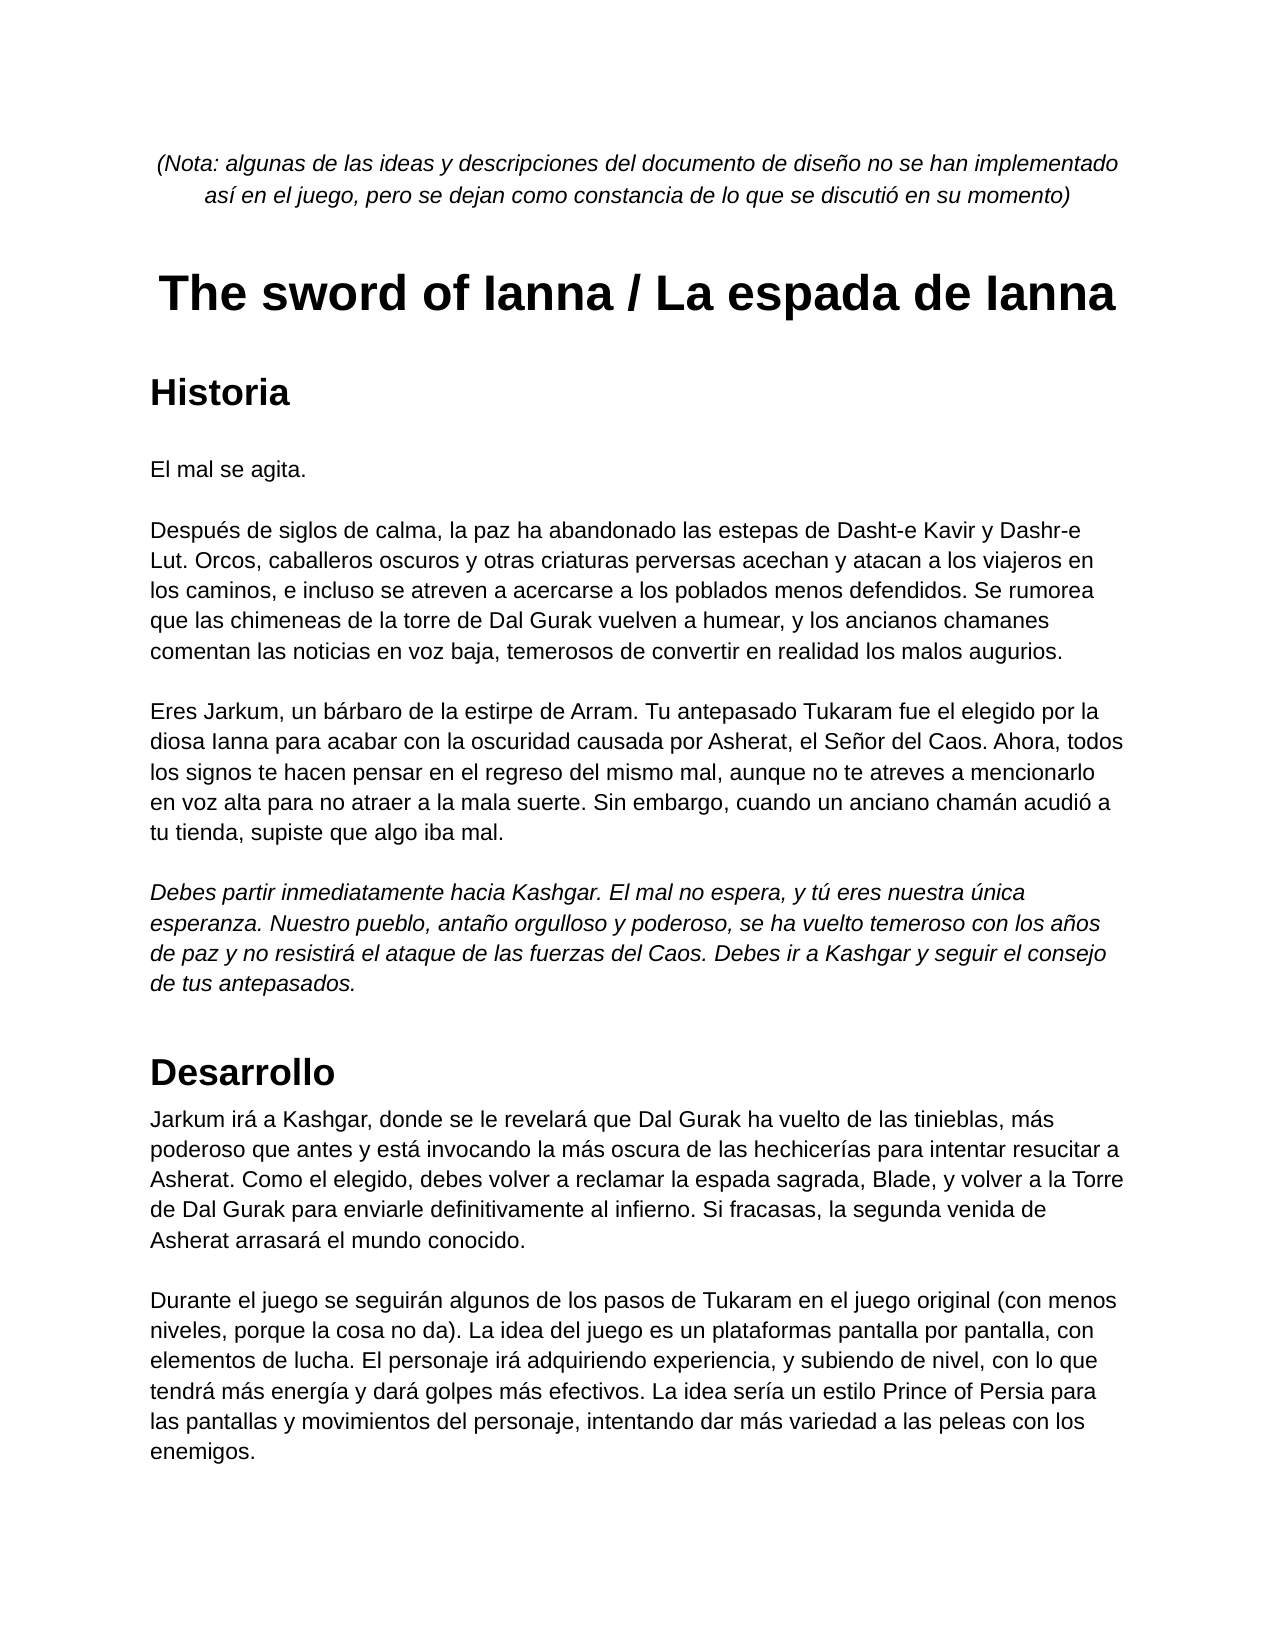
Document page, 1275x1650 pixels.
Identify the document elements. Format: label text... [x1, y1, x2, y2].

text Debes partir inmediatamente hacia Kashgar. El mal no espera, y tú eres nuestra única esperanza. Nuestro pueblo, antaño orgulloso y poderoso, se ha vuelto temeroso con los años de paz y no resistirá el ataque de las fuerzas del Caos. Debes ir a Kashgar y seguir el consejo de tus antepasados. [150, 879, 1125, 996]
text Eres Jarkum, un bárbaro de la estirpe de Arram. Tu antepasado Tukaram fue el elegido por la diosa Ianna para acabar con la oscuridad causada por Asherat, el Señor del Caos. Ahora, todos los signos te hacen pensar en el regreso del mismo mal, aunque no te atreves a mencionarlo en voz alta para no atraer a la mala suerte. Sin embargo, cuando un anciano chamán acudió a tu tienda, supiste que algo iba mal. [150, 698, 1125, 845]
text El mal se agita. [150, 456, 1125, 483]
text Jarkum irá a Kashgar, donde se le revelará que Dal Gurak ha vuelto de las tinieblas, más poderoso que antes y está invocando la más oscura de las hechicerías para intentar resucitar a Asherat. Como el elegido, debes volver a reclamar la espada sagrada, Blade, y volver a la Torre de Dal Gurak para enviarle definitivamente al infierno. Si fracasas, la segunda venida de Asherat arrasará el mundo conocido. [150, 1106, 1125, 1253]
subtitle Historia [150, 371, 1125, 414]
text Durante el juego se seguirán algunos de los pasos de Tukaram en el juego original (con menos niveles, porque la cosa no da). La idea del juego es un plataformas pantalla por pantalla, con elementos de lucha. El personaje irá adquiriendo experiencia, y subiendo de nivel, con lo que tendrá más energía y dará golpes más efectivos. La idea sería un estilo Prince of Persia para las pantallas y movimientos del personaje, intentando dar más variedad a las peleas con los enemigos. [150, 1287, 1125, 1464]
title The sword of Ianna / La espada de Ianna [150, 263, 1125, 321]
text (Nota: algunas de las ideas y descripciones del documento de diseño no se han implementado así en el juego, pero se dejan como constancia de lo que se discutió en su momento) [150, 150, 1125, 208]
subtitle Desarrollo [150, 1050, 1125, 1093]
text Después de siglos de calma, la paz ha abandonado las estepas de Dasht-e Kavir y Dashr-e Lut. Orcos, caballeros oscuros y otras criaturas perversas acechan y atacan a los viajeros en los caminos, e incluso se atreven a acercarse a los poblados menos defendidos. Se rumorea que las chimeneas de la torre de Dal Gurak vuelven a humear, y los ancianos chamanes comentan las noticias en voz baja, temerosos de convertir en realidad los malos augurios. [150, 517, 1125, 664]
